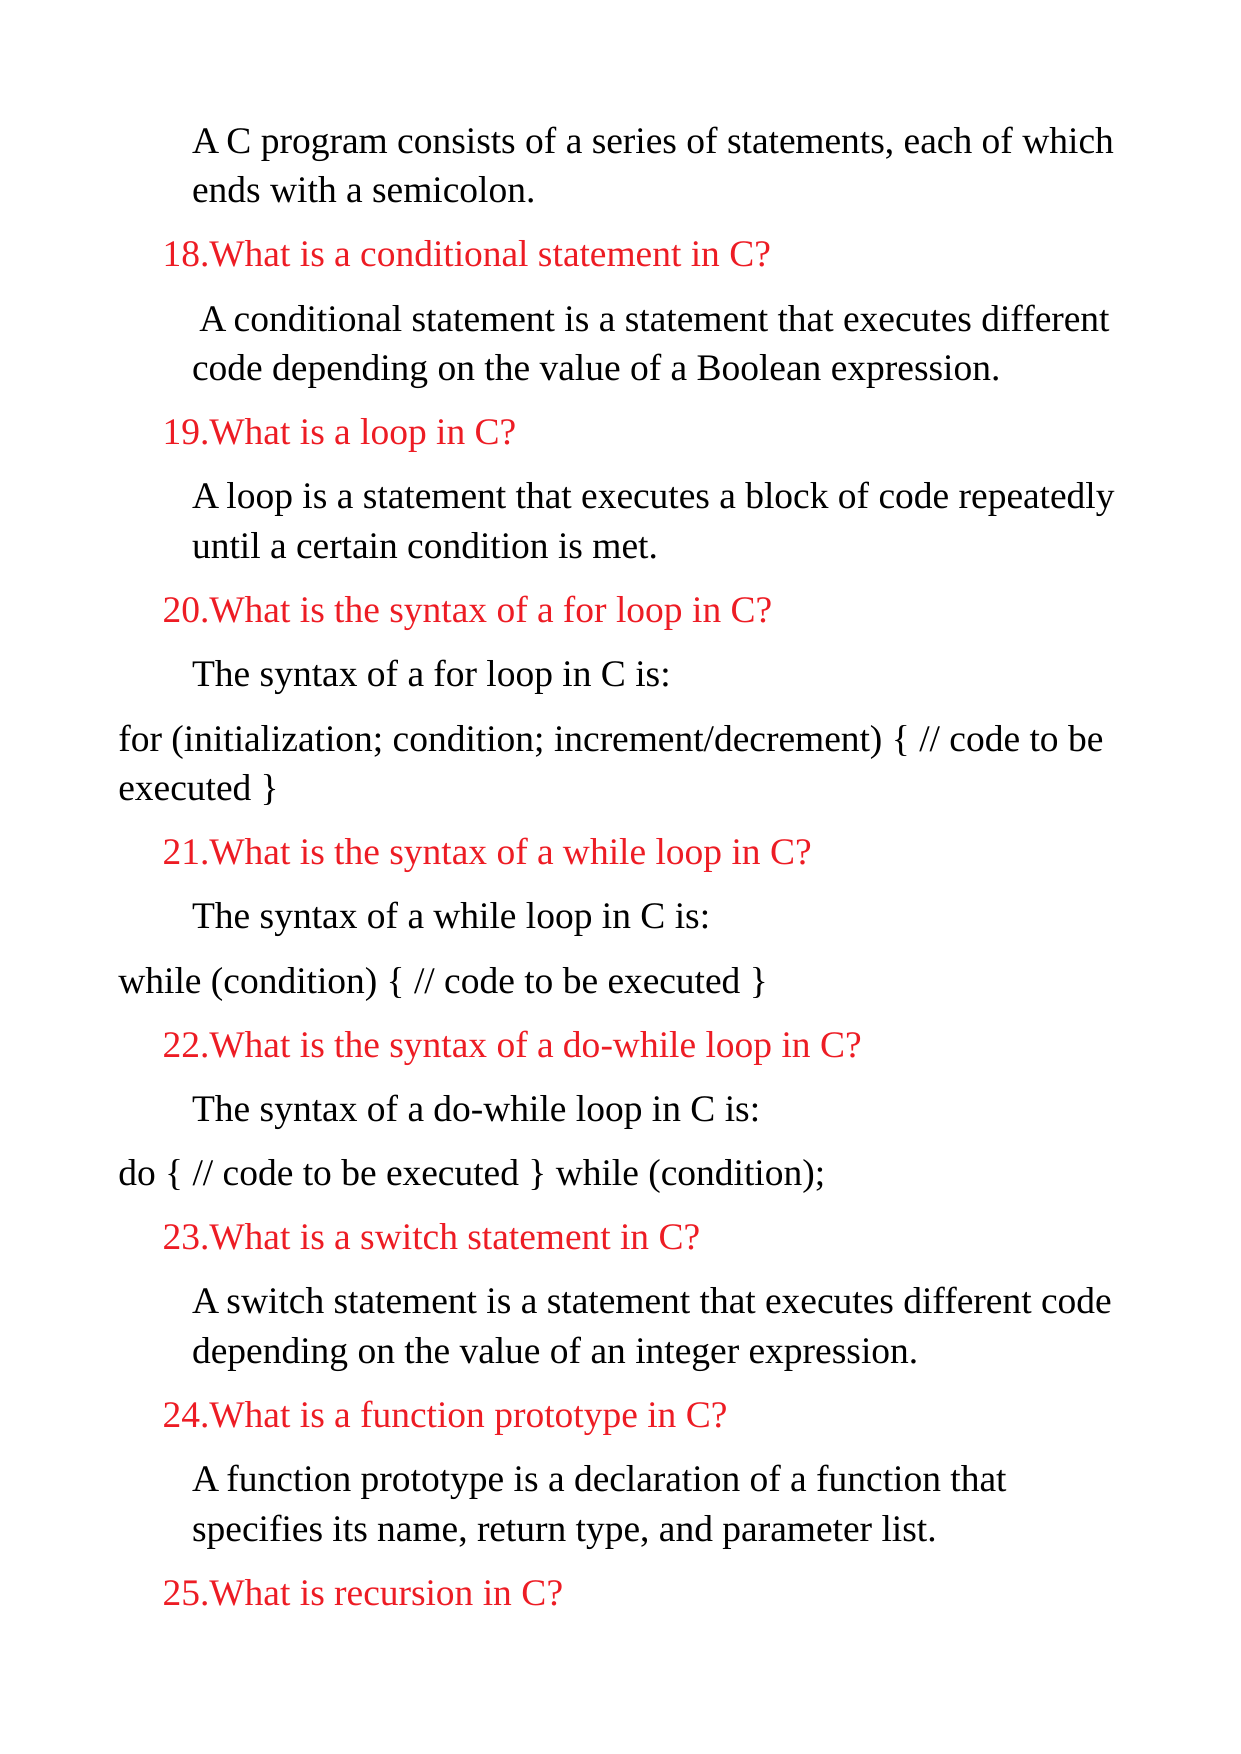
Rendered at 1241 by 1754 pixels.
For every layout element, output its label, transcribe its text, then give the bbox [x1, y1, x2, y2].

list What is a function prototype in C? [162, 1393, 1122, 1436]
list The syntax of a for loop in C is: [162, 652, 1122, 695]
list What is the syntax of a while loop in C? [162, 830, 1122, 873]
list What is recursion in C? [162, 1571, 1122, 1614]
text for (initialization; condition; increment/decrement) { // code to be executed } [118, 716, 1122, 809]
text while (condition) { // code to be executed } [118, 958, 1122, 1001]
list A switch statement is a statement that executes different code depending on the value of an integer expression. [162, 1279, 1122, 1372]
text do { // code to be executed } while (condition); [118, 1151, 1122, 1194]
list A function prototype is a declaration of a function that specifies its name, return type, and parameter list. [162, 1457, 1122, 1549]
list What is the syntax of a do-while loop in C? [162, 1022, 1122, 1065]
list A C program consists of a series of statements, each of which ends with a semicolon. [162, 118, 1122, 211]
list The syntax of a while loop in C is: [162, 894, 1122, 937]
list What is the syntax of a for loop in C? [162, 588, 1122, 631]
list A conditional statement is a statement that executes different code depending on the value of a Boolean expression. [162, 296, 1122, 389]
list The syntax of a do-while loop in C is: [162, 1086, 1122, 1129]
list What is a switch statement in C? [162, 1215, 1122, 1258]
list What is a conditional statement in C? [162, 232, 1122, 275]
list A loop is a statement that executes a block of code repeatedly until a certain condition is met. [162, 474, 1122, 567]
list What is a loop in C? [162, 410, 1122, 453]
